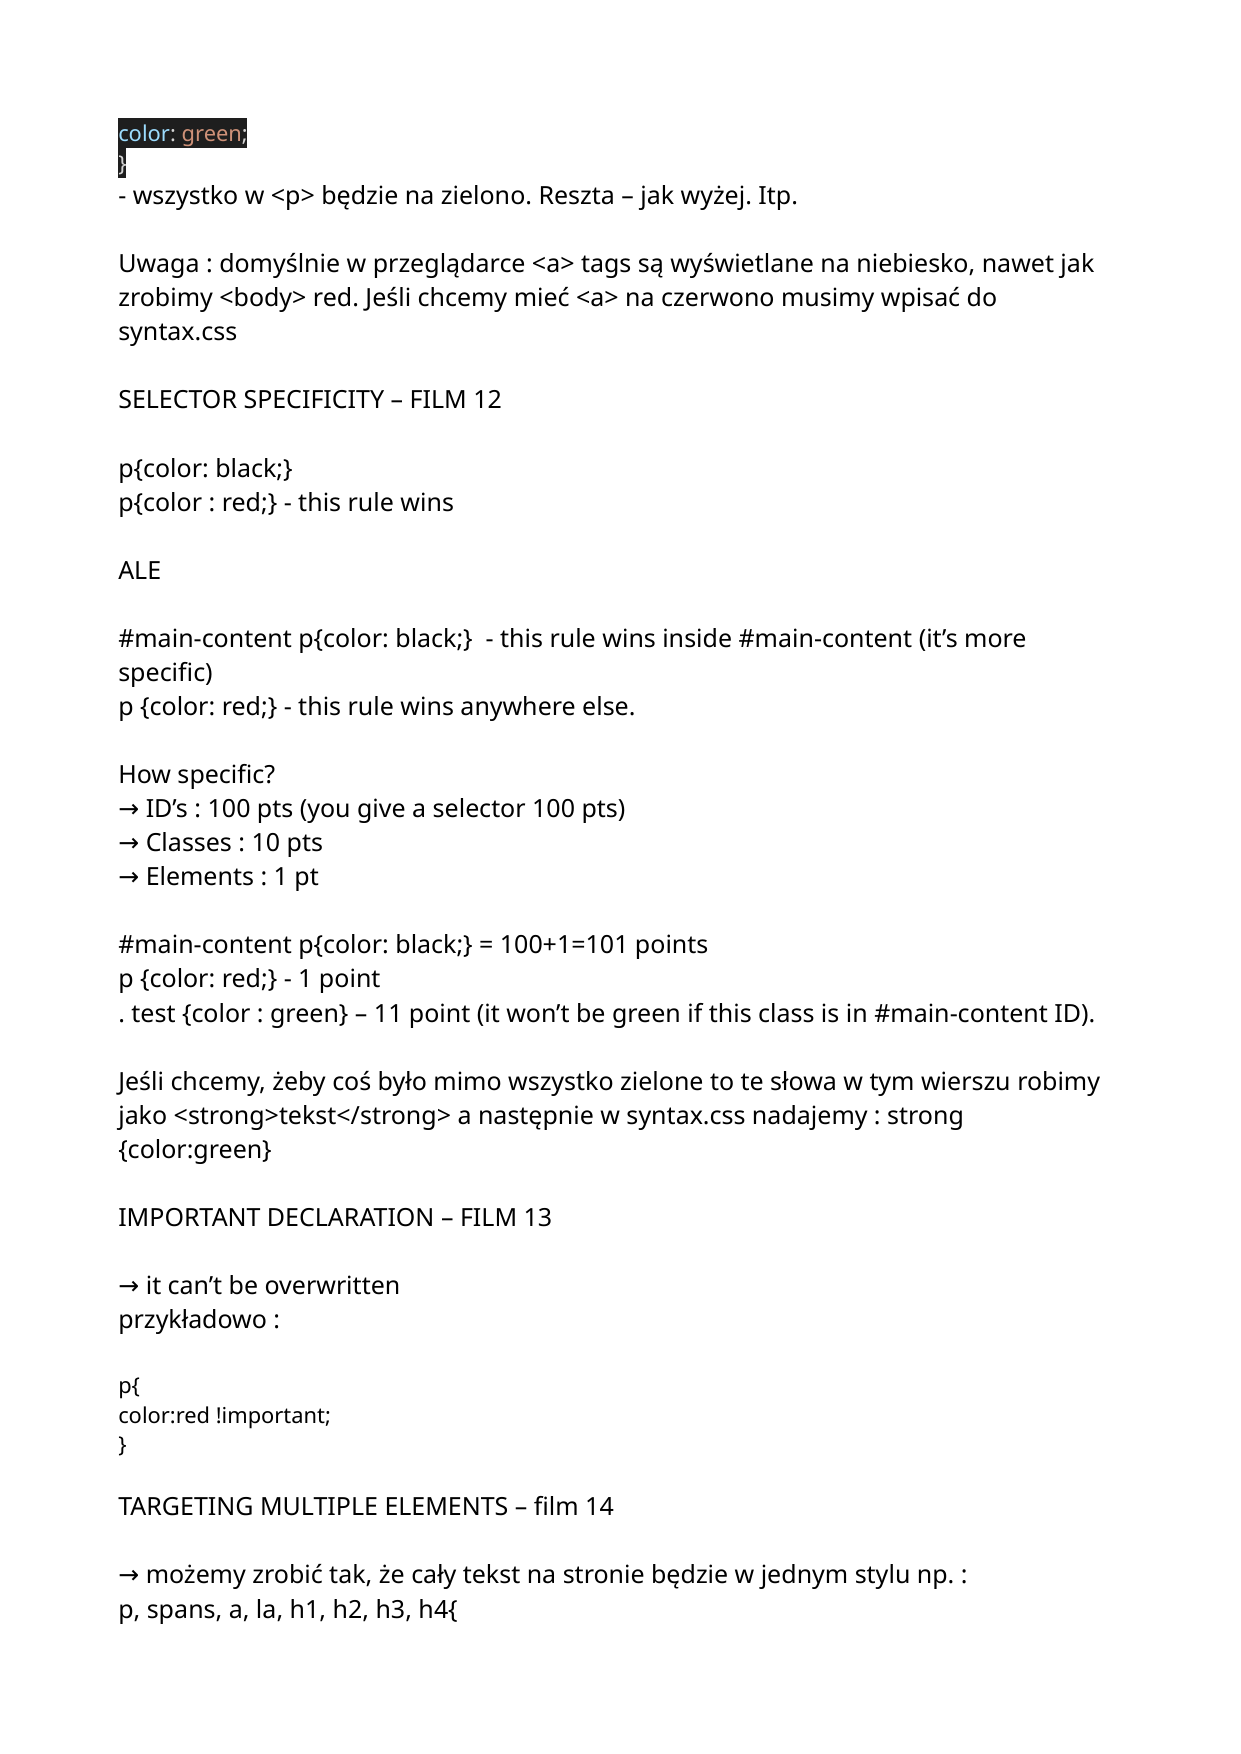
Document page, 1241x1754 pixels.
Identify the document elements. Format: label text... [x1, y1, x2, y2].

text } [118, 148, 1122, 178]
text p{color: black;} [118, 450, 1122, 484]
text . test {color : green} – 11 point (it won’t be green if this class is in #main-content ID). [118, 995, 1122, 1029]
text #main-content p{color: black;} = 100+1=101 points [118, 927, 1122, 961]
text Uwaga : domyślnie w przeglądarce <a> tags są wyświetlane na niebiesko, nawet jak zrobimy <body> red. Jeśli chcemy mieć <a> na czerwono musimy wpisać do syntax.css [118, 246, 1122, 348]
text } [118, 1429, 1122, 1459]
text p{ [118, 1370, 1122, 1400]
text ALE [118, 552, 1122, 586]
text p, spans, a, la, h1, h2, h3, h4{ [118, 1591, 1122, 1625]
text - wszystko w <p> będzie na zielono. Reszta – jak wyżej. Itp. [118, 178, 1122, 212]
text → możemy zrobić tak, że cały tekst na stronie będzie w jednym stylu np. : [118, 1557, 1122, 1591]
text → ID’s : 100 pts (you give a selector 100 pts) [118, 791, 1122, 825]
text Jeśli chcemy, żeby coś było mimo wszystko zielone to te słowa w tym wierszu robimy jako <strong>tekst</strong> a następnie w syntax.css nadajemy : strong {color:green} [118, 1063, 1122, 1166]
text color: green; [118, 118, 1122, 148]
text p{color : red;} - this rule wins [118, 484, 1122, 518]
text TARGETING MULTIPLE ELEMENTS – film 14 [118, 1489, 1122, 1523]
text #main-content p{color: black;} - this rule wins inside #main-content (it’s more specific) [118, 621, 1122, 689]
text p {color: red;} - this rule wins anywhere else. [118, 689, 1122, 723]
text SELECTOR SPECIFICITY – FILM 12 [118, 382, 1122, 416]
text przykładowo : [118, 1302, 1122, 1336]
text → Classes : 10 pts [118, 825, 1122, 859]
text → Elements : 1 pt [118, 859, 1122, 893]
text How specific? [118, 757, 1122, 791]
text color:red !important; [118, 1400, 1122, 1429]
text IMPORTANT DECLARATION – FILM 13 [118, 1199, 1122, 1234]
text → it can’t be overwritten [118, 1268, 1122, 1302]
text p {color: red;} - 1 point [118, 961, 1122, 995]
